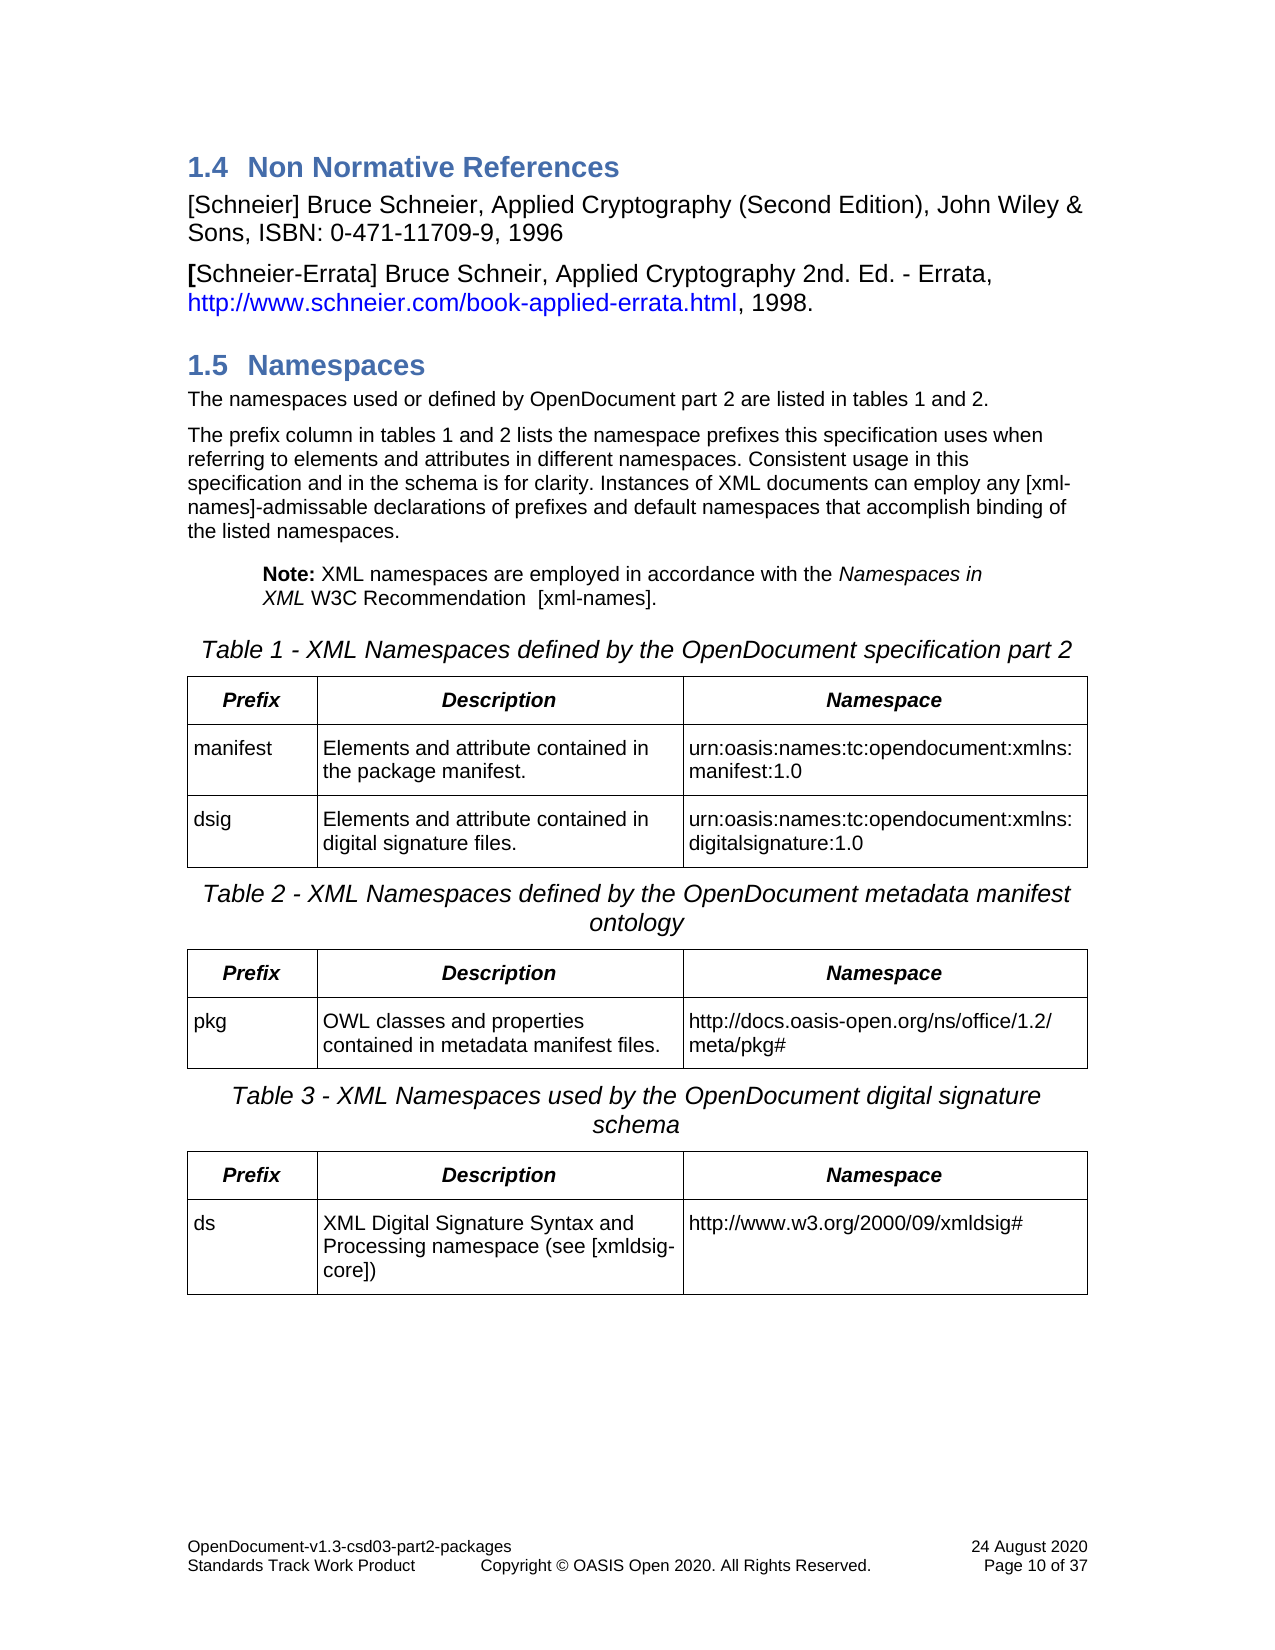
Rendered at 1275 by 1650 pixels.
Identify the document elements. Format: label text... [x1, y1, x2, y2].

text The namespaces used or defined by OpenDocument part 2 are listed in tables 1 and 2. [187, 387, 1088, 411]
text Table 1 - XML Namespaces defined by the OpenDocument specification part 2 [187, 634, 1088, 663]
subtitle Namespaces [187, 348, 1088, 381]
table_header Description [318, 677, 683, 723]
text The prefix column in tables 1 and 2 lists the namespace prefixes this specification uses when referring to elements and attributes in different namespaces. Consistent usage in this specification and in the schema is for clarity. Instances of XML documents can employ any [xml-names]-admissable declarations of prefixes and default namespaces that accomplish binding of the listed namespaces. [187, 423, 1088, 543]
table_cell http://www.w3.org/2000/09/xmldsig# [684, 1200, 1087, 1294]
table_header Namespace [684, 1152, 1087, 1198]
table_cell dsig [188, 796, 317, 867]
table_header Prefix [188, 1152, 317, 1198]
table_cell http://docs.oasis-open.org/ns/office/1.2/meta/pkg# [684, 998, 1087, 1068]
table_cell manifest [188, 725, 317, 795]
text Table 3 - XML Namespaces used by the OpenDocument digital signature schema [187, 1081, 1088, 1138]
text [Schneier] Bruce Schneier, Applied Cryptography (Second Edition), John Wiley & Sons, ISBN: 0-471-11709-9, 1996 [187, 189, 1088, 247]
table_cell Elements and attribute contained in digital signature files. [318, 796, 683, 867]
table_header Description [318, 1152, 683, 1198]
table_cell XML Digital Signature Syntax and Processing namespace (see [xmldsig-core]) [318, 1200, 683, 1294]
table_cell OWL classes and properties contained in metadata manifest files. [318, 998, 683, 1068]
text [Schneier-Errata] Bruce Schneir, Applied Cryptography 2nd. Ed. - Errata, http://www.schneier.com/book-applied-errata.html, 1998. [187, 259, 1088, 317]
table_header Description [318, 950, 683, 997]
table_cell urn:oasis:names:tc:opendocument:xmlns: manifest:1.0 [684, 725, 1087, 795]
table_cell ds [188, 1200, 317, 1294]
table_header Namespace [684, 677, 1087, 723]
table_header Namespace [684, 950, 1087, 997]
table_header Prefix [188, 950, 317, 997]
subtitle Non Normative References [187, 150, 1088, 183]
table_cell pkg [188, 998, 317, 1068]
text Note: XML namespaces are employed in accordance with the Namespaces in XML W3C Recommendation [xml-names]. [262, 562, 1013, 609]
table_cell Elements and attribute contained in the package manifest. [318, 725, 683, 795]
table_cell urn:oasis:names:tc:opendocument:xmlns:digitalsignature:1.0 [684, 796, 1087, 867]
table_header Prefix [188, 677, 317, 723]
text Table 2 - XML Namespaces defined by the OpenDocument metadata manifest ontology [187, 879, 1088, 937]
